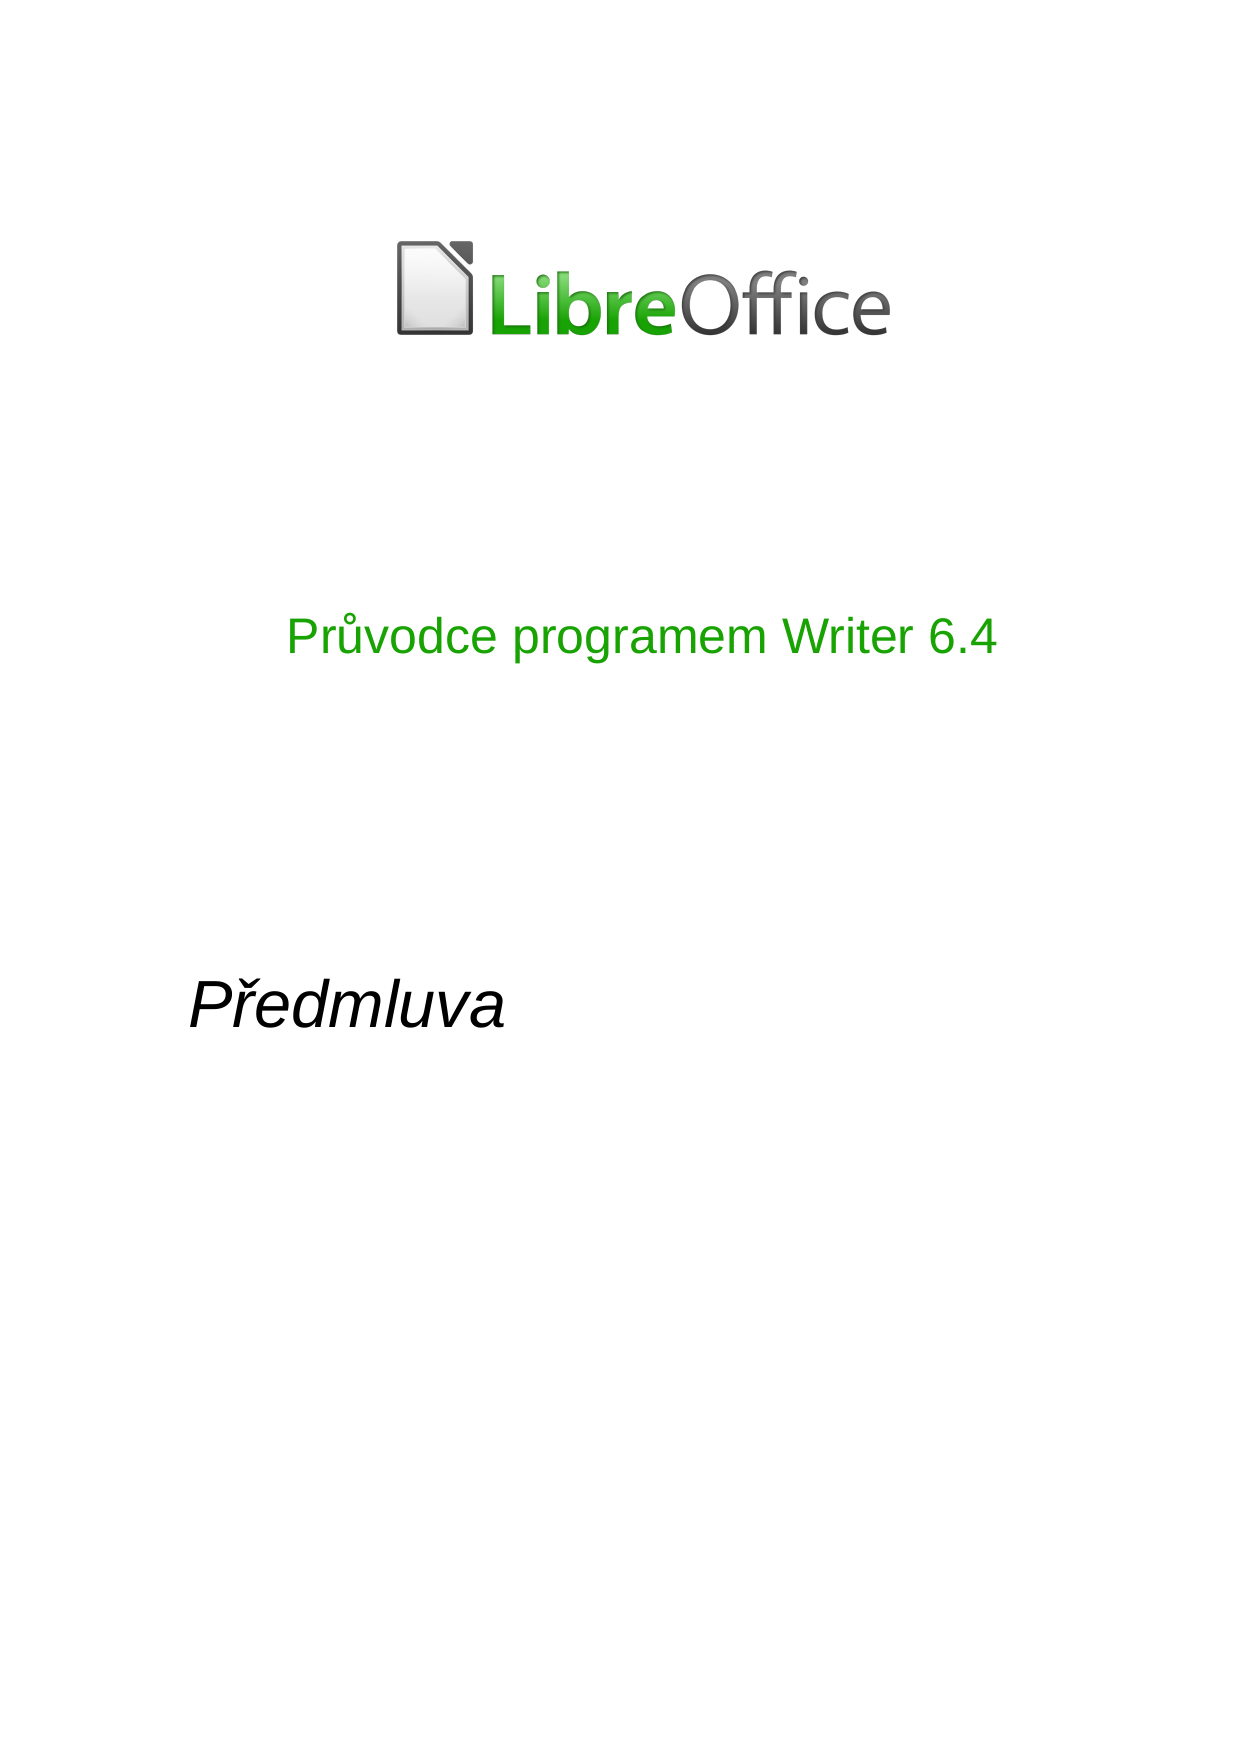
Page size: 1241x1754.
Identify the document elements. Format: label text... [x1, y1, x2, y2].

title Předmluva [188, 889, 1098, 1041]
picture [392, 236, 893, 342]
text Průvodce programem Writer 6.4 [188, 607, 1098, 664]
